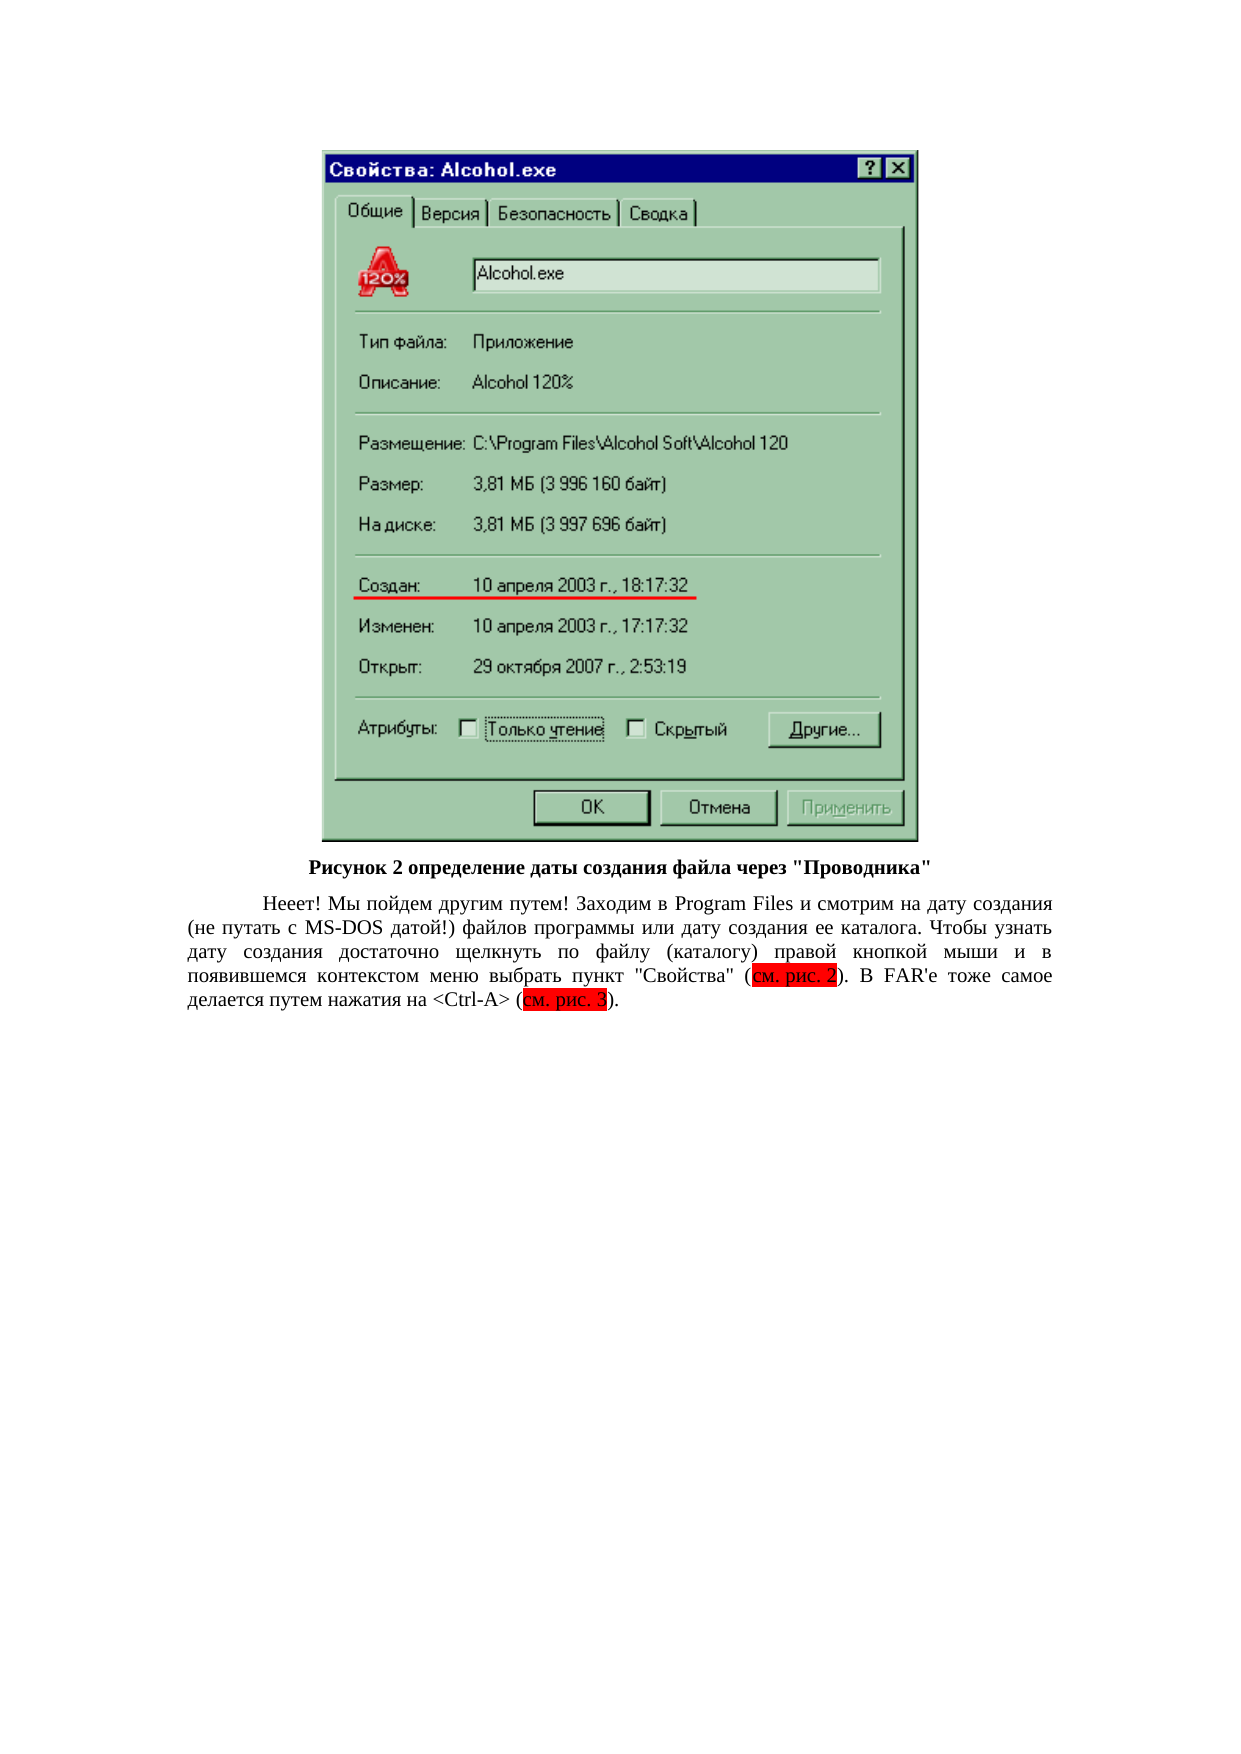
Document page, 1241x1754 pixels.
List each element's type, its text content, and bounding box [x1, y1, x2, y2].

picture [321, 150, 919, 842]
text Рисунок 2 определение даты создания файла через "Проводника" [187, 854, 1053, 879]
text Нееет! Мы пойдем другим путем! Заходим в Program Files и смотрим на дату создания (не путать с MS-DOS датой!) файлов программы или дату создания ее каталога. Чтобы узнать дату создания достаточно щелкнуть по файлу (каталогу) правой кнопкой мыши и в появившемся контекстом меню выбрать пункт "Свойства" (см. рис. 2). В FAR'е тоже самое делается путем нажатия на <Ctrl-A> (см. рис. 3). [187, 891, 1053, 1011]
